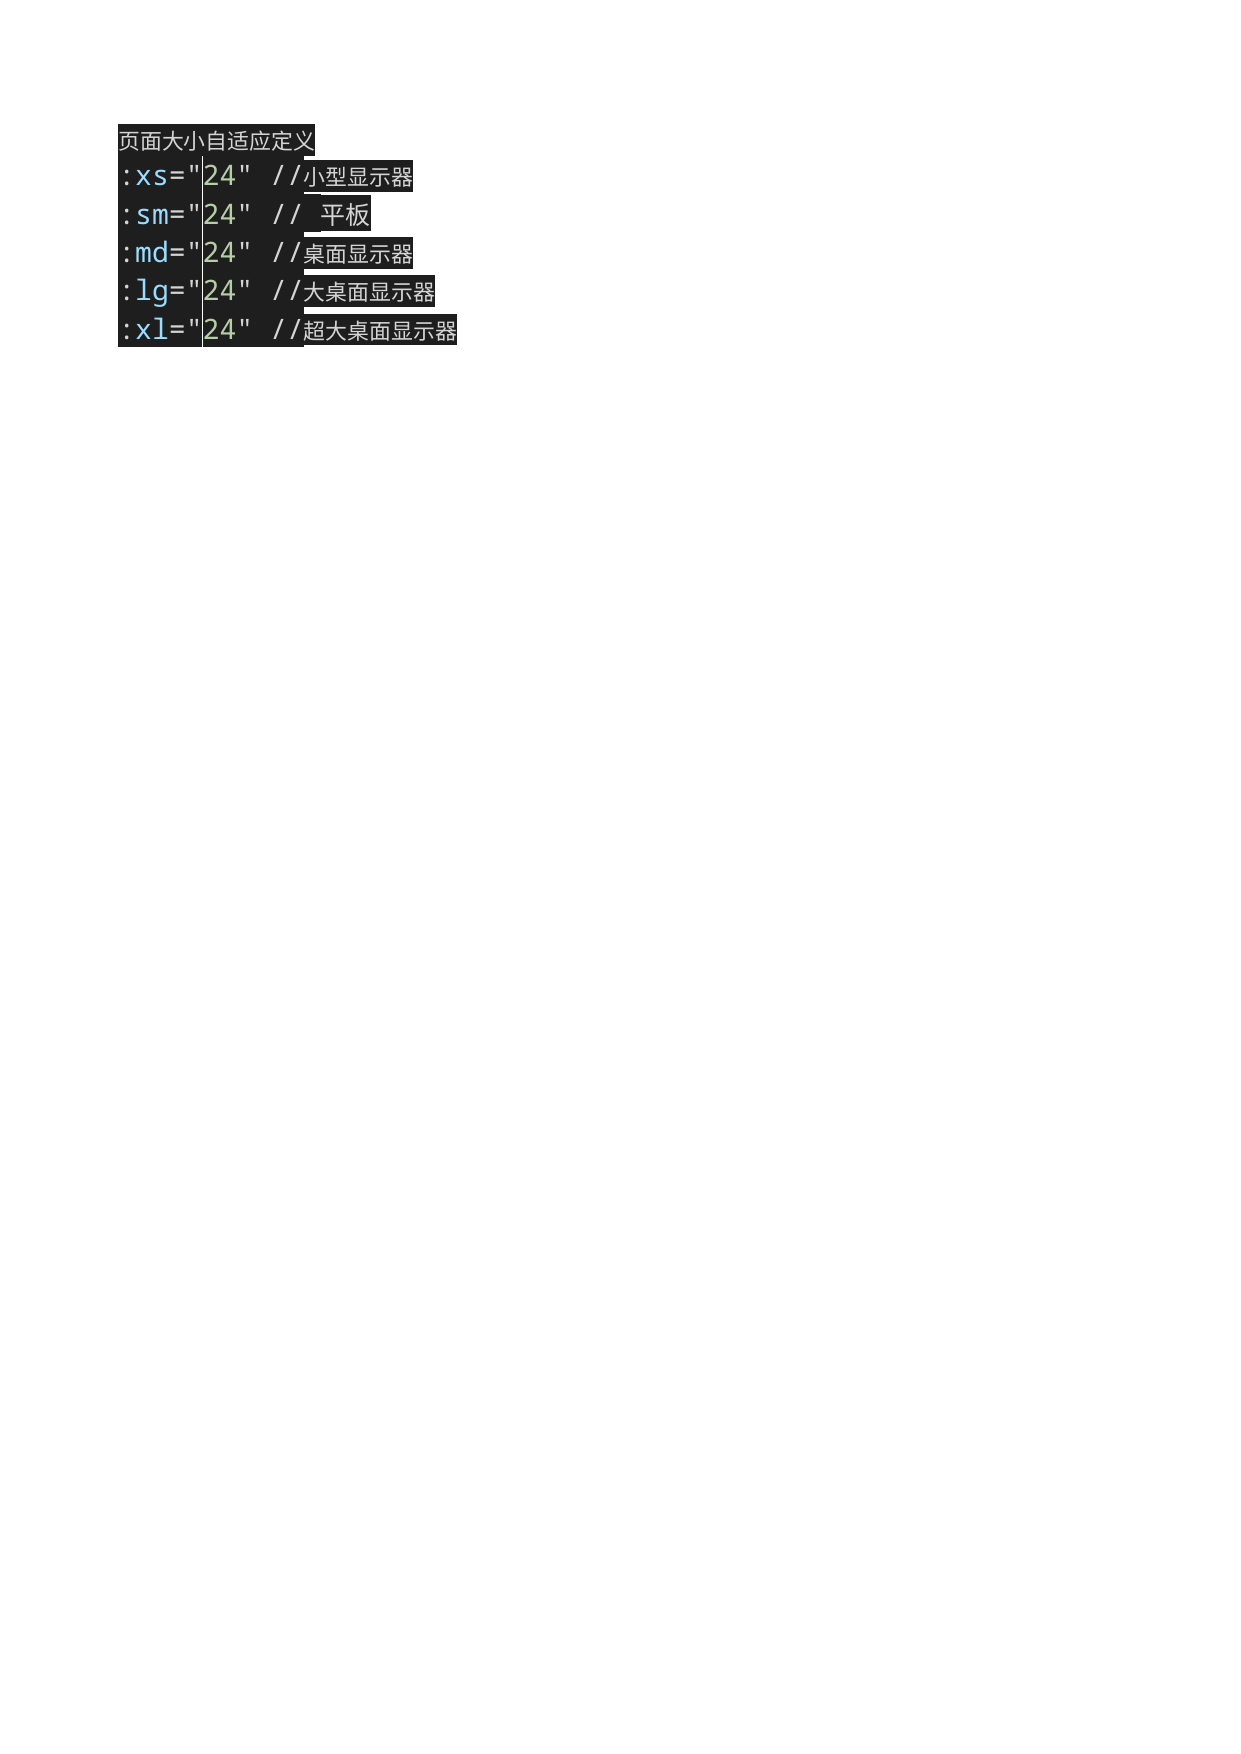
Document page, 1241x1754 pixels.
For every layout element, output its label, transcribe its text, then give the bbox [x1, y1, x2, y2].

text :xl="24" //超大桌面显示器 [118, 309, 1122, 347]
text :lg="24" //大桌面显示器 [118, 271, 1122, 309]
text :sm="24" // 平板 [118, 194, 1122, 232]
text :md="24" //桌面显示器 [118, 232, 1122, 271]
text :xs="24" //小型显示器 [118, 156, 1122, 194]
text 页面大小自适应定义 [118, 118, 1122, 156]
